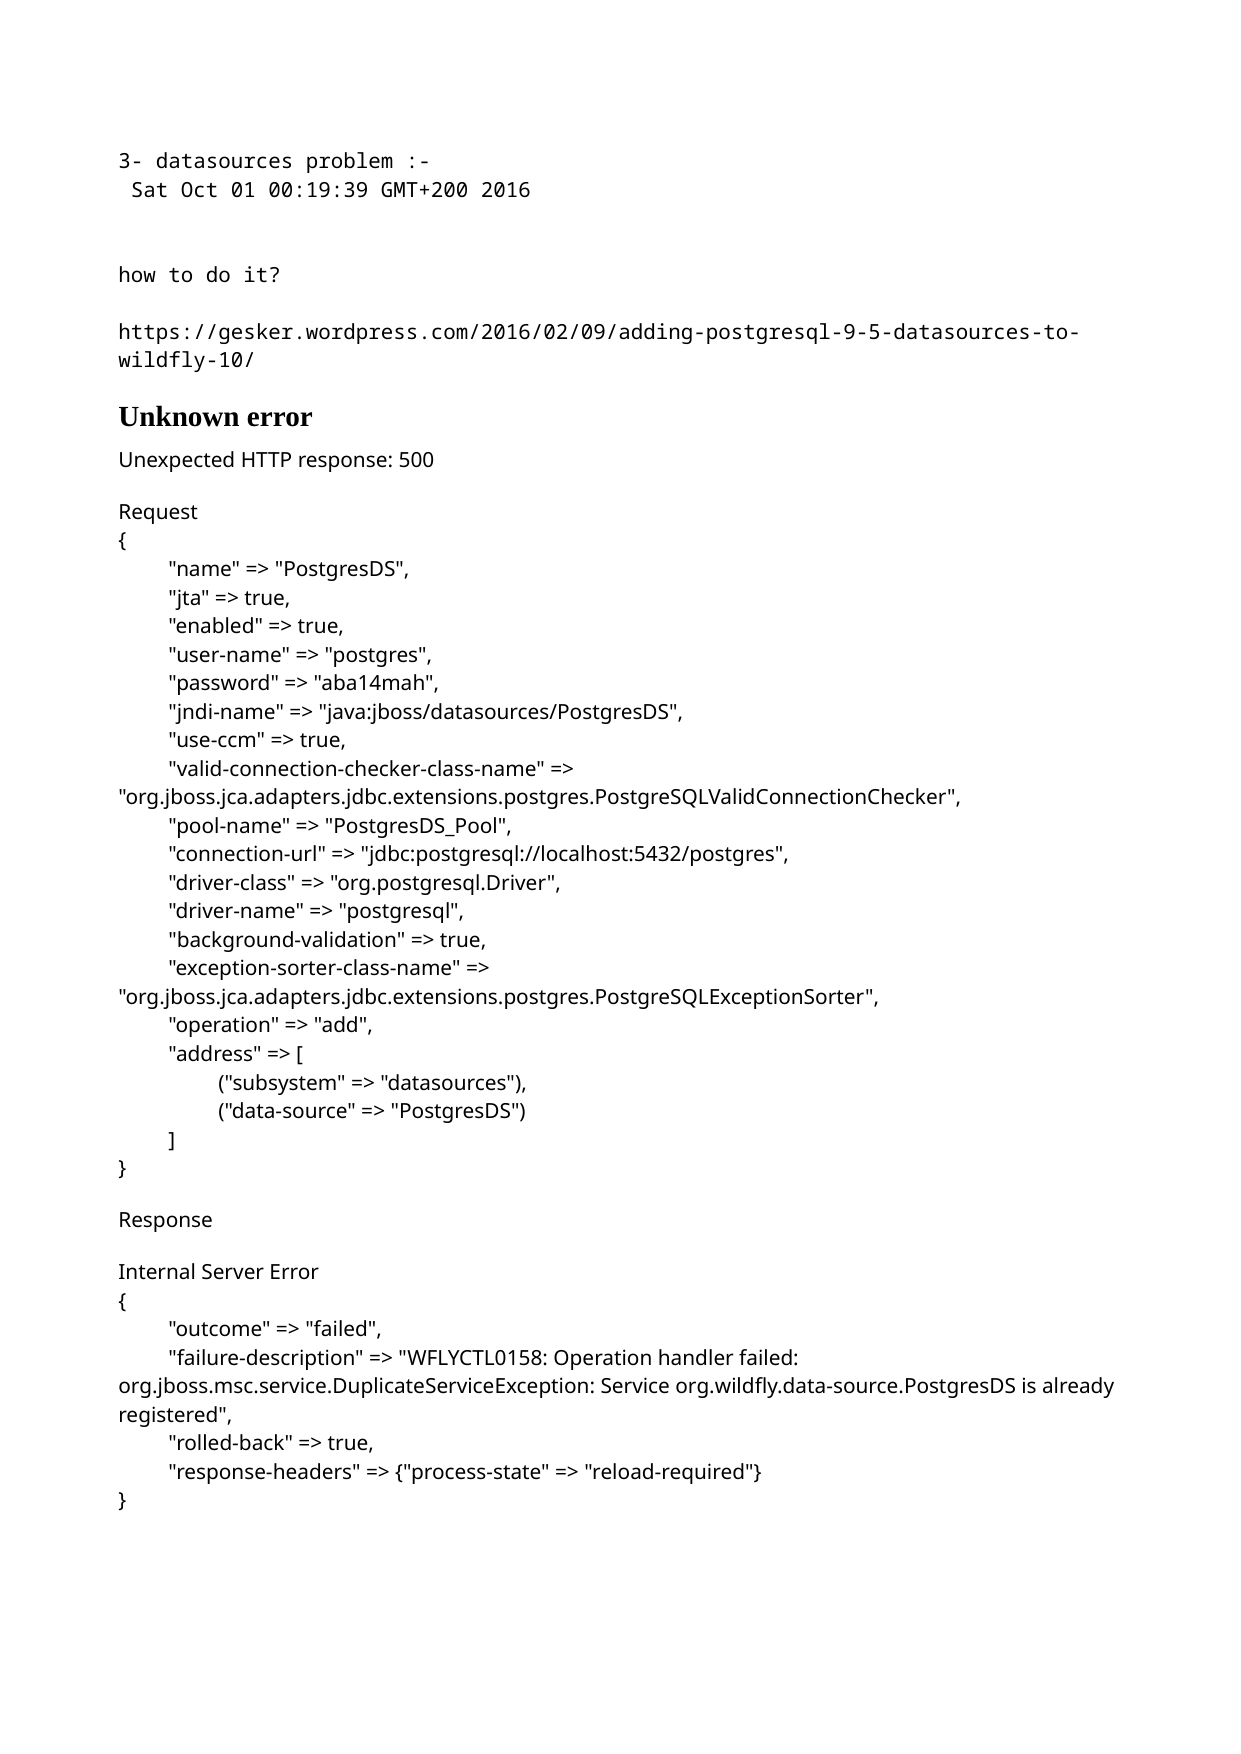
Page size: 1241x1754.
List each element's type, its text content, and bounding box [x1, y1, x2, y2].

text "password" => "aba14mah", [118, 668, 1122, 697]
text "valid-connection-checker-class-name" => "org.jboss.jca.adapters.jdbc.extensions.postgres.PostgreSQLValidConnectionChecker", [118, 754, 1122, 811]
text "exception-sorter-class-name" => "org.jboss.jca.adapters.jdbc.extensions.postgres.PostgreSQLExceptionSorter", [118, 953, 1122, 1011]
text ("data-source" => "PostgresDS") [118, 1096, 1122, 1125]
text Internal Server Error [118, 1257, 1122, 1286]
text Sat Oct 01 00:19:39 GMT+200 2016 [118, 175, 1122, 203]
text https://gesker.wordpress.com/2016/02/09/adding-postgresql-9-5-datasources-to-wildfly-10/ [118, 317, 1122, 374]
text "jta" => true, [118, 583, 1122, 611]
text "address" => [ [118, 1039, 1122, 1068]
text 3- datasources problem :- [118, 147, 1122, 175]
text } [118, 1485, 1122, 1514]
text "driver-name" => "postgresql", [118, 896, 1122, 925]
text { [118, 1286, 1122, 1314]
subtitle Unknown error [118, 399, 1122, 433]
text "jndi-name" => "java:jboss/datasources/PostgresDS", [118, 697, 1122, 725]
text Unexpected HTTP response: 500 [118, 445, 1122, 473]
text "response-headers" => {"process-state" => "reload-required"} [118, 1457, 1122, 1485]
text "driver-class" => "org.postgresql.Driver", [118, 868, 1122, 896]
text "pool-name" => "PostgresDS_Pool", [118, 811, 1122, 839]
text ("subsystem" => "datasources"), [118, 1068, 1122, 1096]
text "outcome" => "failed", [118, 1314, 1122, 1343]
text Response [118, 1205, 1122, 1234]
text Request [118, 497, 1122, 526]
text "enabled" => true, [118, 611, 1122, 640]
text how to do it? [118, 260, 1122, 289]
text "operation" => "add", [118, 1011, 1122, 1039]
text "connection-url" => "jdbc:postgresql://localhost:5432/postgres", [118, 839, 1122, 868]
text "background-validation" => true, [118, 925, 1122, 953]
text "user-name" => "postgres", [118, 640, 1122, 668]
text "name" => "PostgresDS", [118, 554, 1122, 583]
text "rolled-back" => true, [118, 1428, 1122, 1457]
text "use-ccm" => true, [118, 725, 1122, 754]
text ] [118, 1125, 1122, 1153]
text "failure-description" => "WFLYCTL0158: Operation handler failed: org.jboss.msc.service.DuplicateServiceException: Service org.wildfly.data-source.PostgresDS is already registered", [118, 1343, 1122, 1428]
text { [118, 526, 1122, 554]
text } [118, 1153, 1122, 1182]
